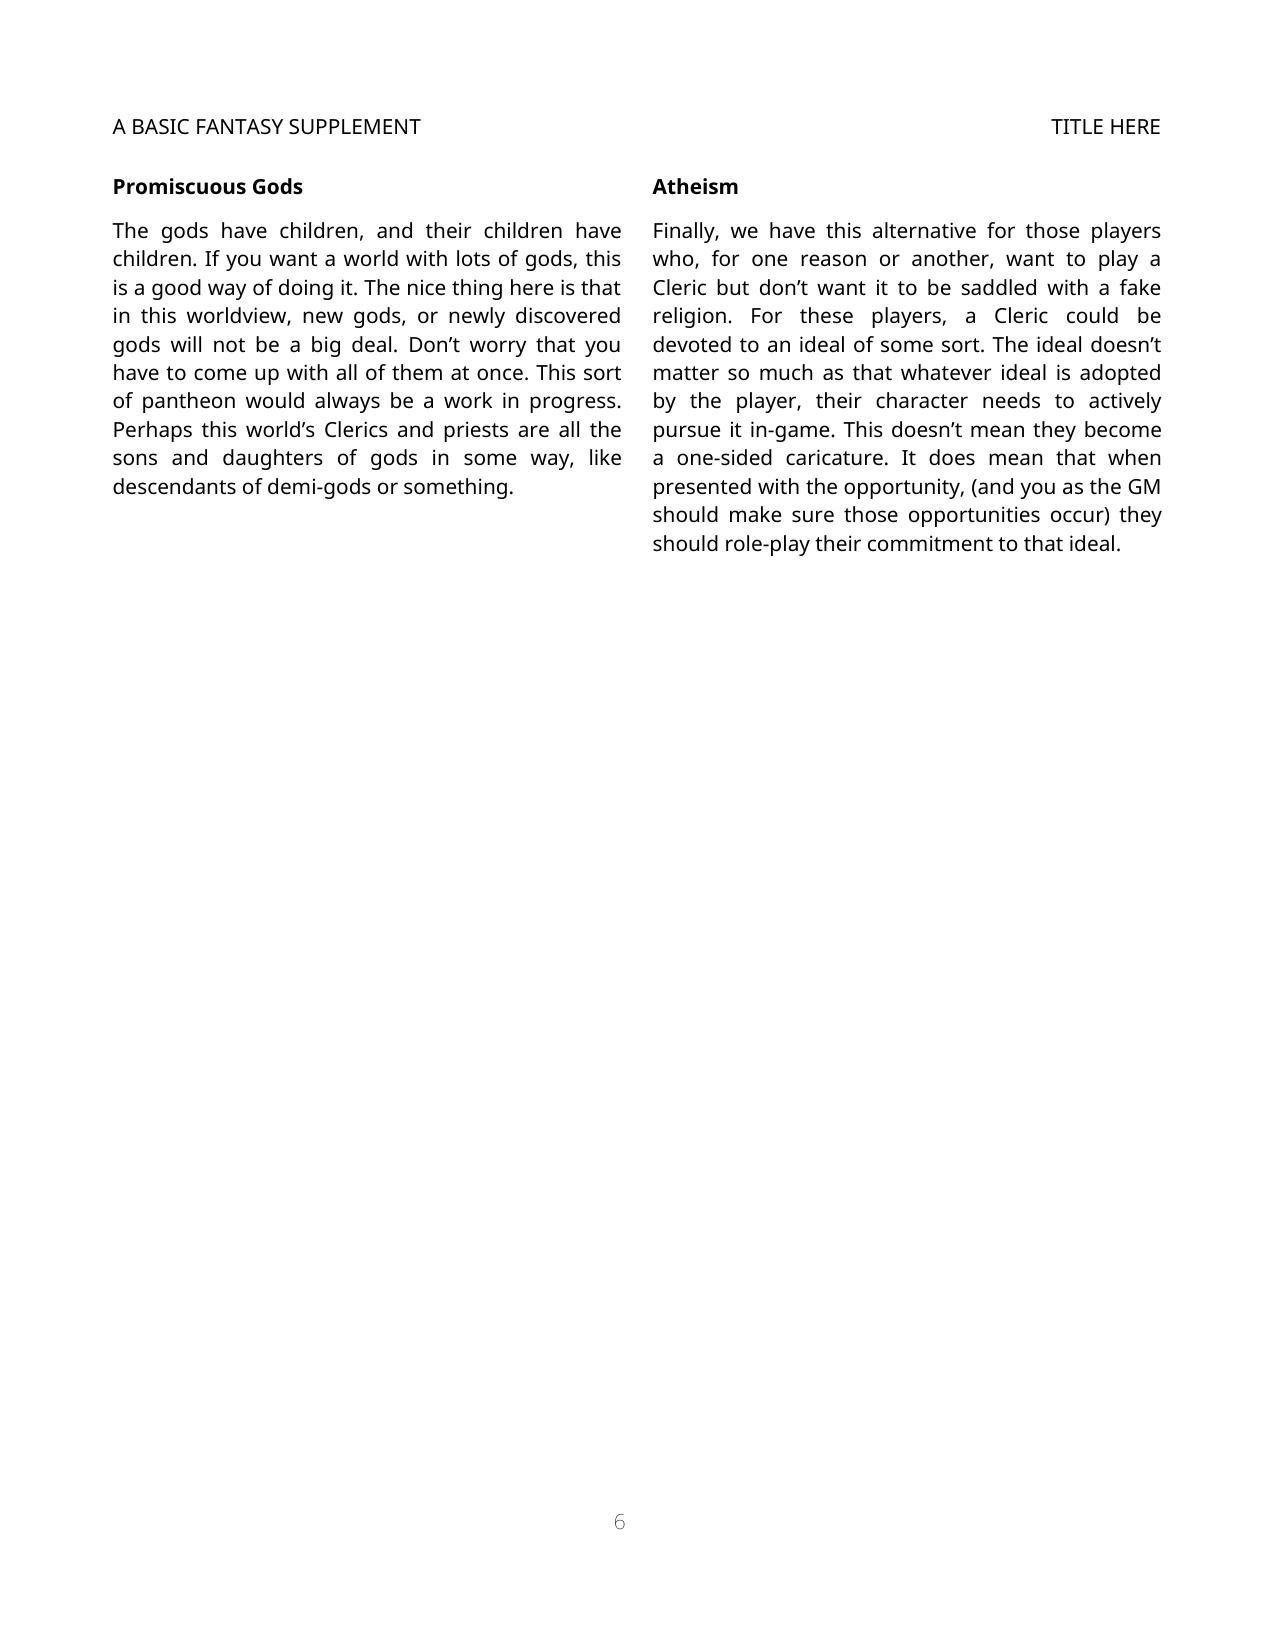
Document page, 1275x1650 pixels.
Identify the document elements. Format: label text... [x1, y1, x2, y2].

text The gods have children, and their children have children. If you want a world with lots of gods, this is a good way of doing it. The nice thing here is that in this worldview, new gods, or newly discovered gods will not be a big deal. Don’t worry that you have to come up with all of them at once. This sort of pantheon would always be a work in progress. Perhaps this world’s Clerics and priests are all the sons and daughters of gods in some way, like descendants of demi-gods or something. [112, 216, 622, 500]
text Finally, we have this alternative for those players who, for one reason or another, want to play a Cleric but don’t want it to be saddled with a fake religion. For these players, a Cleric could be devoted to an ideal of some sort. The ideal doesn’t matter so much as that whatever ideal is adopted by the player, their character needs to actively pursue it in-game. This doesn’t mean they become a one-sided caricature. It does mean that when presented with the opportunity, (and you as the GM should make sure those opportunities occur) they should role-play their commitment to that ideal. [652, 216, 1162, 557]
text Promiscuous Gods [112, 172, 622, 201]
text Atheism [652, 172, 1162, 201]
